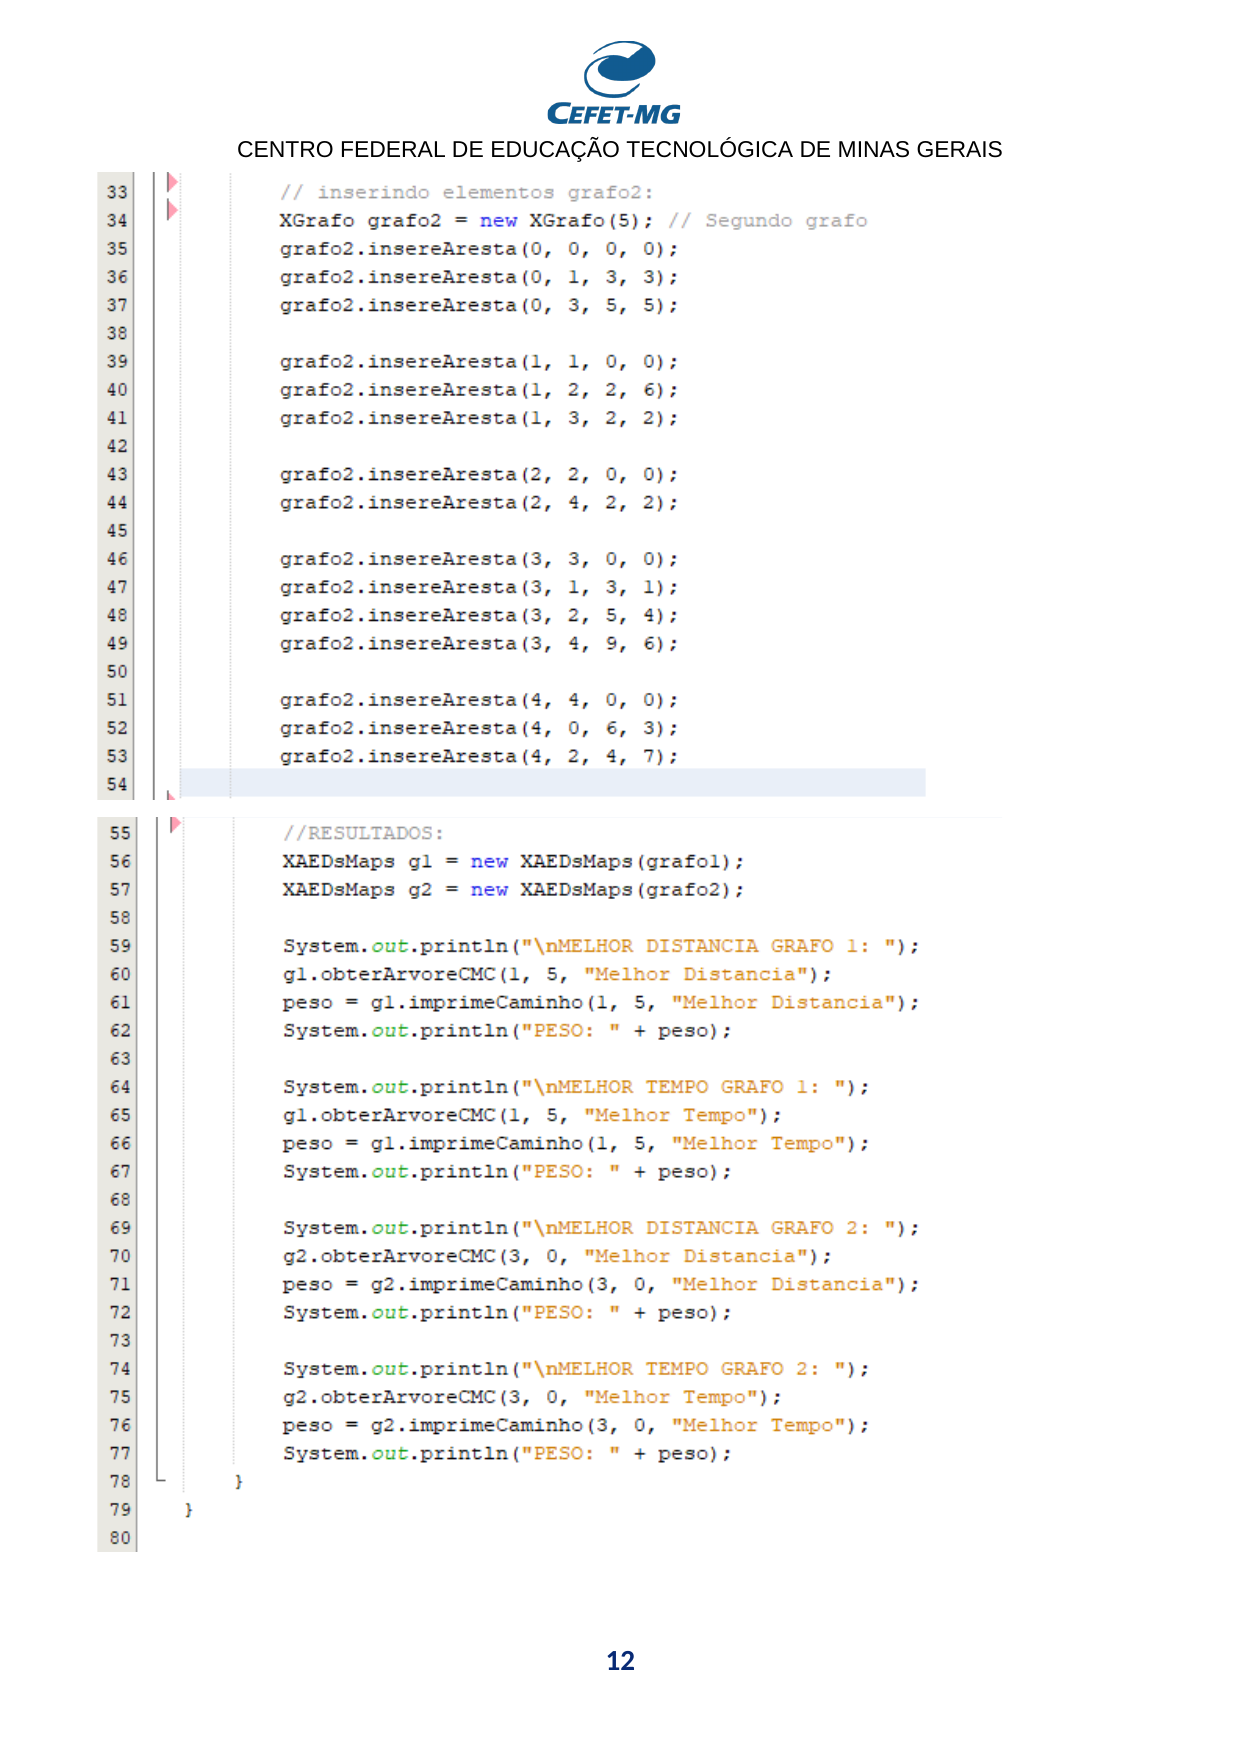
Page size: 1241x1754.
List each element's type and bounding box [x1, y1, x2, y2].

picture [97, 172, 926, 800]
picture [97, 817, 1003, 1552]
picture [547, 41, 681, 124]
